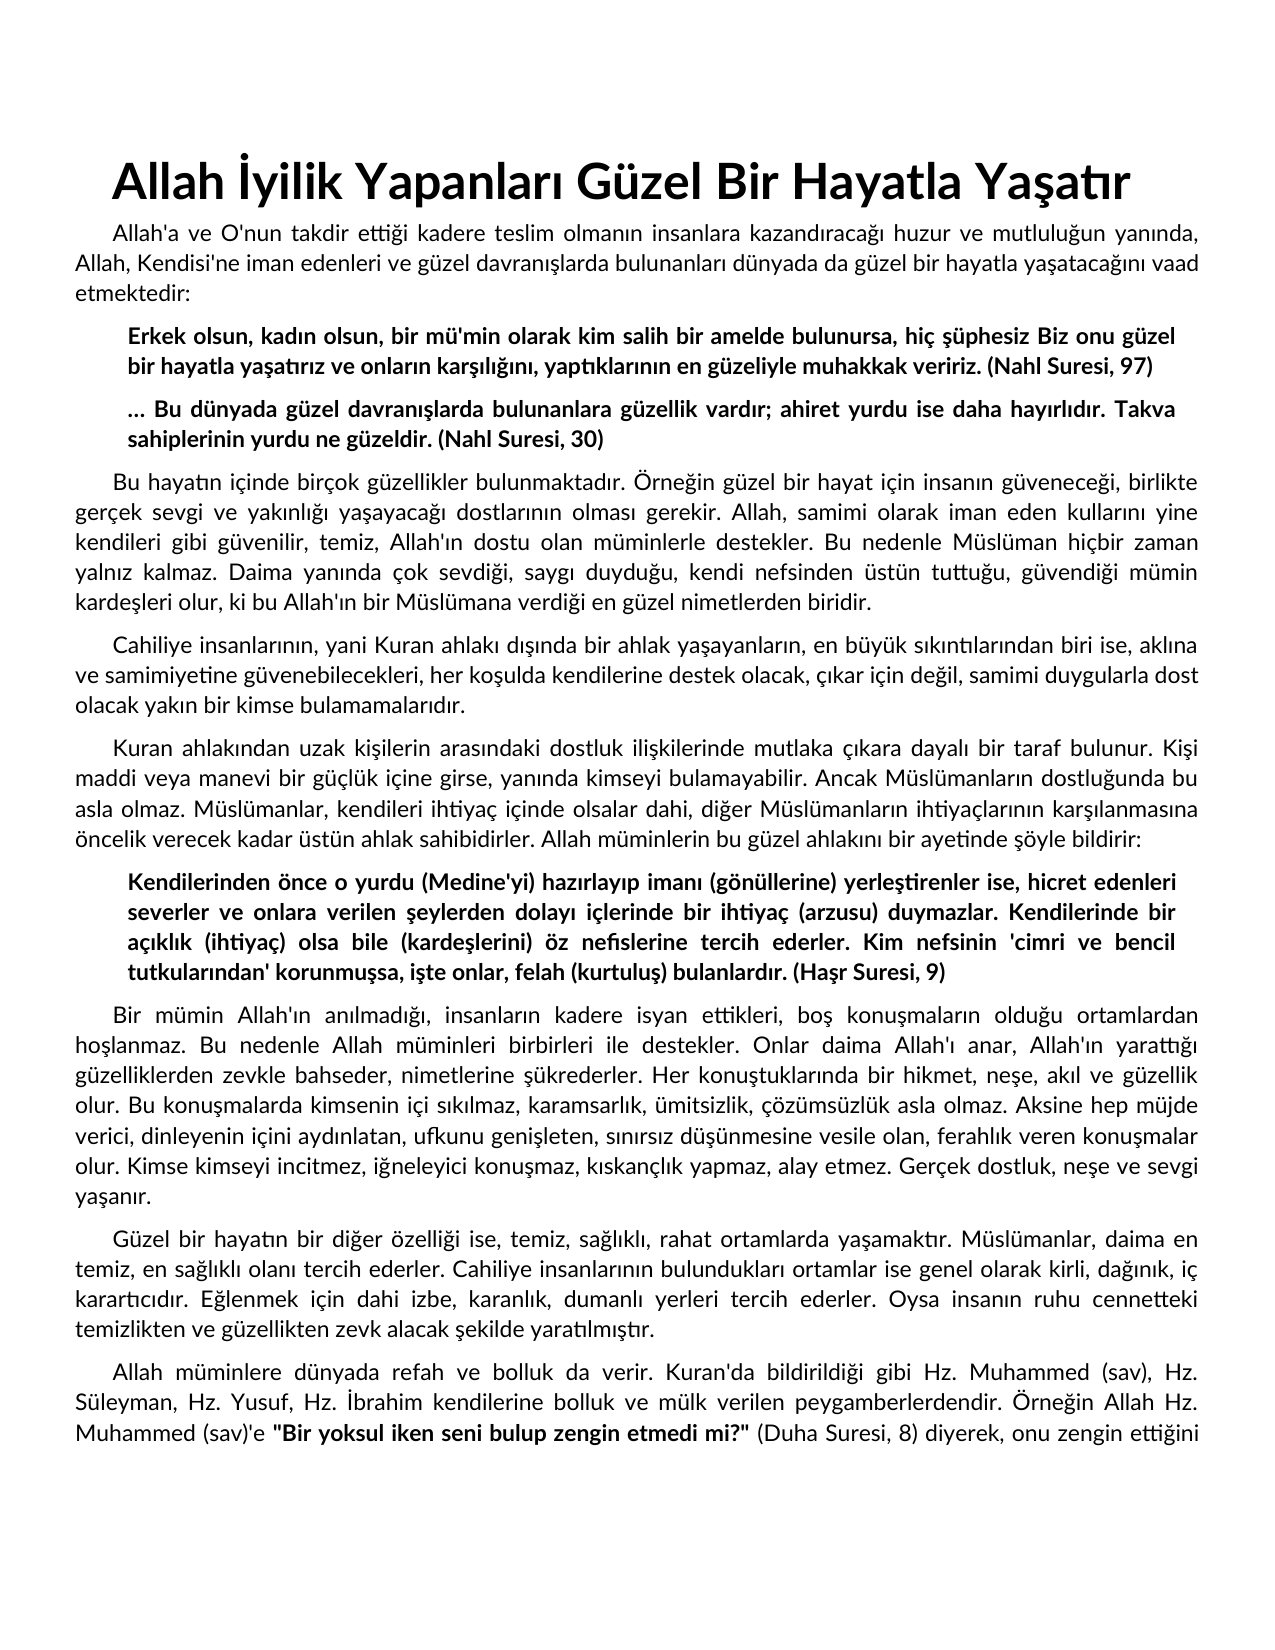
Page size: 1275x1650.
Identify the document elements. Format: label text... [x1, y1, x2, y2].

text Allah'a ve O'nun takdir ettiği kadere teslim olmanın insanlara kazandıracağı huzur ve mutluluğun yanında, Allah, Kendisi'ne iman edenleri ve güzel davranışlarda bulunanları dünyada da güzel bir hayatla yaşatacağını vaad etmektedir: [75, 218, 1200, 306]
text … Bu dünyada güzel davranışlarda bulunanlara güzellik vardır; ahiret yurdu ise daha hayırlıdır. Takva sahiplerinin yurdu ne güzeldir. (Nahl Suresi, 30) [127, 394, 1177, 452]
text Güzel bir hayatın bir diğer özelliği ise, temiz, sağlıklı, rahat ortamlarda yaşamaktır. Müslümanlar, daima en temiz, en sağlıklı olanı tercih ederler. Cahiliye insanlarının bulundukları ortamlar ise genel olarak kirli, dağınık, iç karartıcıdır. Eğlenmek için dahi izbe, karanlık, dumanlı yerleri tercih ederler. Oysa insanın ruhu cennetteki temizlikten ve güzellikten zevk alacak şekilde yaratılmıştır. [75, 1224, 1200, 1343]
text Cahiliye insanlarının, yani Kuran ahlakı dışında bir ahlak yaşayanların, en büyük sıkıntılarından biri ise, aklına ve samimiyetine güvenebilecekleri, her koşulda kendilerine destek olacak, çıkar için değil, samimi duygularla dost olacak yakın bir kimse bulamamalarıdır. [75, 631, 1200, 719]
subtitle Allah İyilik Yapanları Güzel Bir Hayatla Yaşatır [112, 150, 1200, 210]
text Bir mümin Allah'ın anılmadığı, insanların kadere isyan ettikleri, boş konuşmaların olduğu ortamlardan hoşlanmaz. Bu nedenle Allah müminleri birbirleri ile destekler. Onlar daima Allah'ı anar, Allah'ın yarattığı güzelliklerden zevkle bahseder, nimetlerine şükrederler. Her konuştuklarında bir hikmet, neşe, akıl ve güzellik olur. Bu konuşmalarda kimsenin içi sıkılmaz, karamsarlık, ümitsizlik, çözümsüzlük asla olmaz. Aksine hep müjde verici, dinleyenin içini aydınlatan, ufkunu genişleten, sınırsız düşünmesine vesile olan, ferahlık veren konuşmalar olur. Kimse kimseyi incitmez, iğneleyici konuşmaz, kıskançlık yapmaz, alay etmez. Gerçek dostluk, neşe ve sevgi yaşanır. [75, 1001, 1200, 1209]
text Bu hayatın içinde birçok güzellikler bulunmaktadır. Örneğin güzel bir hayat için insanın güveneceği, birlikte gerçek sevgi ve yakınlığı yaşayacağı dostlarının olması gerekir. Allah, samimi olarak iman eden kullarını yine kendileri gibi güvenilir, temiz, Allah'ın dostu olan müminlerle destekler. Bu nedenle Müslüman hiçbir zaman yalnız kalmaz. Daima yanında çok sevdiği, saygı duyduğu, kendi nefsinden üstün tuttuğu, güvendiği mümin kardeşleri olur, ki bu Allah'ın bir Müslümana verdiği en güzel nimetlerden biridir. [75, 467, 1200, 616]
text Kuran ahlakından uzak kişilerin arasındaki dostluk ilişkilerinde mutlaka çıkara dayalı bir taraf bulunur. Kişi maddi veya manevi bir güçlük içine girse, yanında kimseyi bulamayabilir. Ancak Müslümanların dostluğunda bu asla olmaz. Müslümanlar, kendileri ihtiyaç içinde olsalar dahi, diğer Müslümanların ihtiyaçlarının karşılanmasına öncelik verecek kadar üstün ahlak sahibidirler. Allah müminlerin bu güzel ahlakını bir ayetinde şöyle bildirir: [75, 734, 1200, 852]
text Kendilerinden önce o yurdu (Medine'yi) hazırlayıp imanı (gönüllerine) yerleştirenler ise, hicret edenleri severler ve onlara verilen şeylerden dolayı içlerinde bir ihtiyaç (arzusu) duymazlar. Kendilerinde bir açıklık (ihtiyaç) olsa bile (kardeşlerini) öz nefislerine tercih ederler. Kim nefsinin 'cimri ve bencil tutkularından' korunmuşsa, işte onlar, felah (kurtuluş) bulanlardır. (Haşr Suresi, 9) [127, 867, 1177, 985]
text Erkek olsun, kadın olsun, bir mü'min olarak kim salih bir amelde bulunursa, hiç şüphesiz Biz onu güzel bir hayatla yaşatırız ve onların karşılığını, yaptıklarının en güzeliyle muhakkak veririz. (Nahl Suresi, 97) [127, 321, 1177, 379]
text Allah müminlere dünyada refah ve bolluk da verir. Kuran'da bildirildiği gibi Hz. Muhammed (sav), Hz. Süleyman, Hz. Yusuf, Hz. İbrahim kendilerine bolluk ve mülk verilen peygamberlerdendir. Örneğin Allah Hz. Muhammed (sav)'e "Bir yoksul iken seni bulup zengin etmedi mi?" (Duha Suresi, 8) diyerek, onu zengin ettiğini [75, 1358, 1200, 1446]
